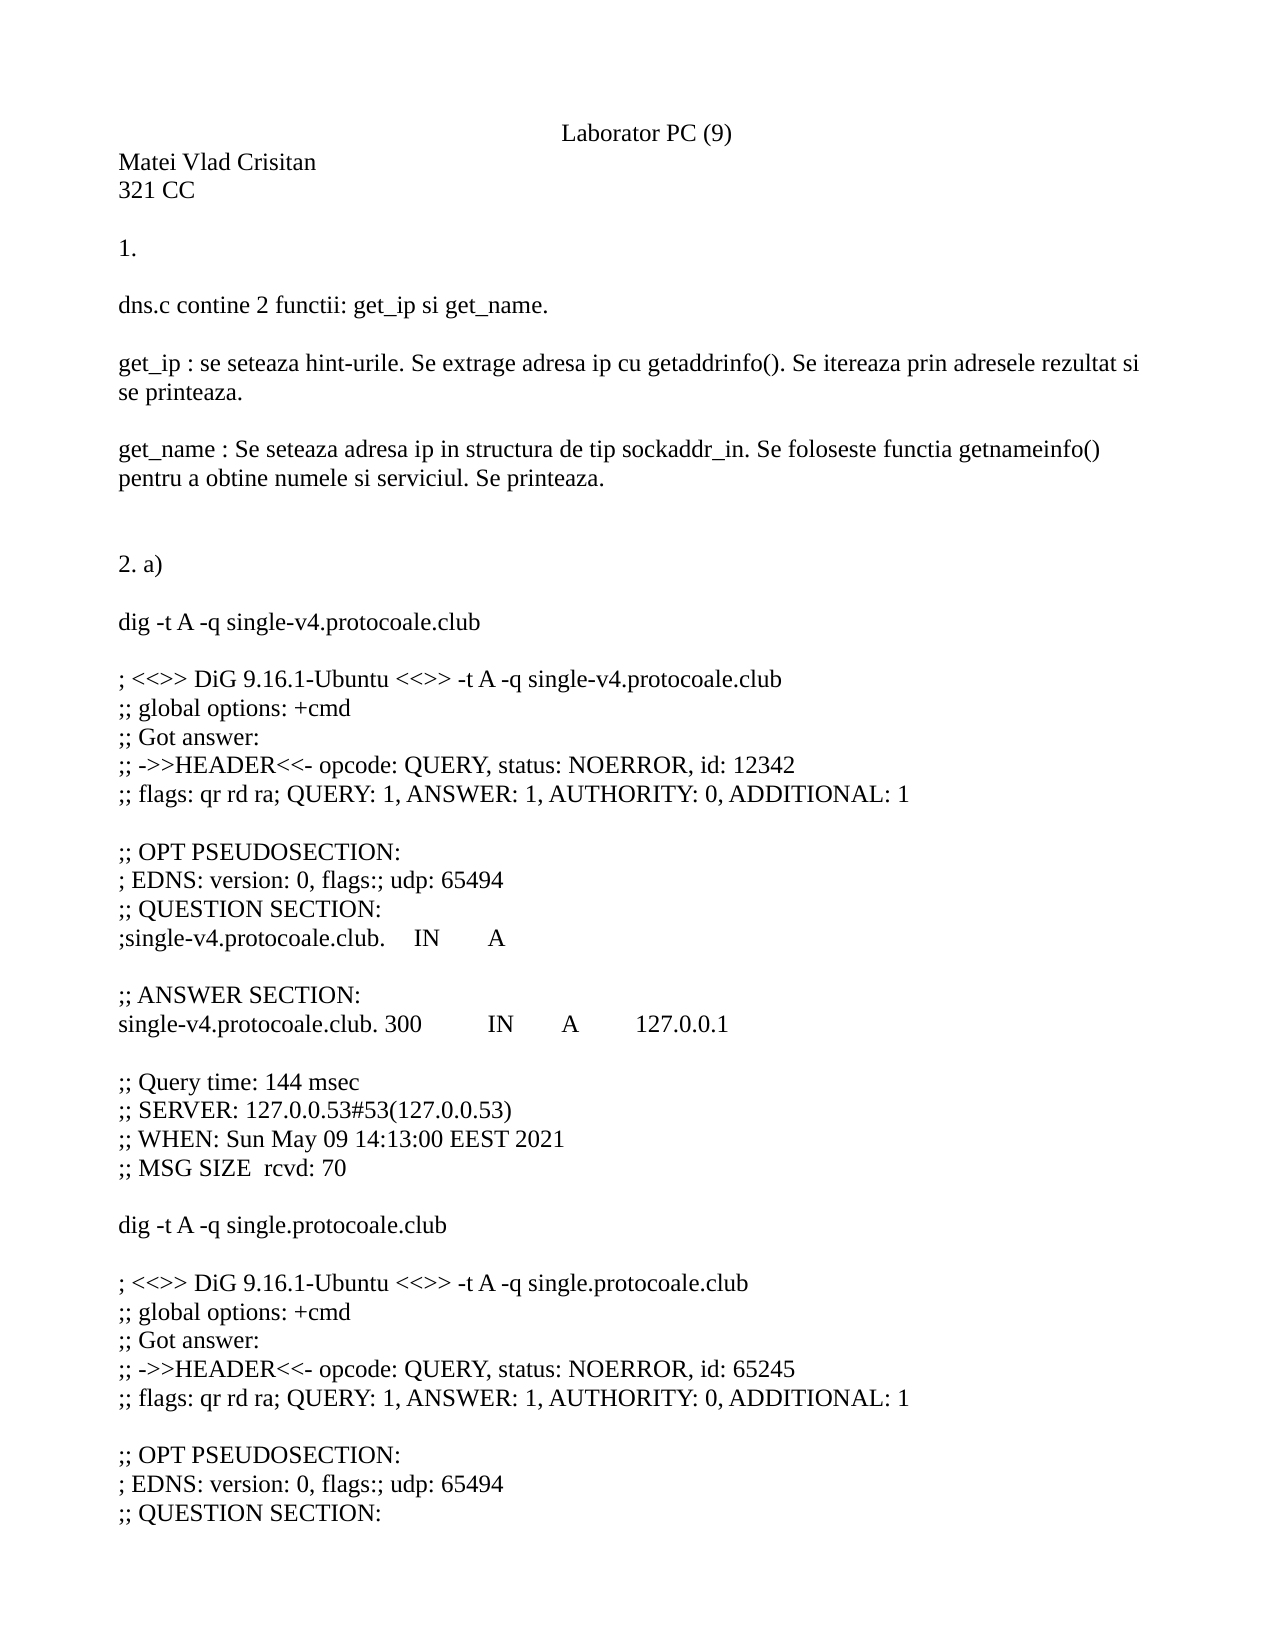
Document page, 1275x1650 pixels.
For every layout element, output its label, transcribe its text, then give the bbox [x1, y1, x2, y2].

text ;; OPT PSEUDOSECTION: [118, 837, 1157, 866]
text ;; ->>HEADER<<- opcode: QUERY, status: NOERROR, id: 12342 [118, 751, 1157, 779]
text ;; ANSWER SECTION: [118, 981, 1157, 1009]
text ;; OPT PSEUDOSECTION: [118, 1441, 1157, 1469]
text ;; flags: qr rd ra; QUERY: 1, ANSWER: 1, AUTHORITY: 0, ADDITIONAL: 1 [118, 1383, 1157, 1412]
text Laborator PC (9) [118, 118, 1157, 147]
text ; EDNS: version: 0, flags:; udp: 65494 [118, 1469, 1157, 1498]
text dns.c contine 2 functii: get_ip si get_name. [118, 291, 1157, 319]
text ;; WHEN: Sun May 09 14:13:00 EEST 2021 [118, 1124, 1157, 1153]
text dig -t A -q single.protocoale.club [118, 1211, 1157, 1239]
text ; EDNS: version: 0, flags:; udp: 65494 [118, 866, 1157, 894]
text ;; Got answer: [118, 722, 1157, 751]
text 1. [118, 233, 1157, 262]
text ;; Got answer: [118, 1326, 1157, 1354]
text ;; QUESTION SECTION: [118, 1498, 1157, 1527]
text ;; global options: +cmd [118, 1297, 1157, 1326]
text Matei Vlad Crisitan [118, 147, 1157, 176]
text single-v4.protocoale.club. 300 IN A 127.0.0.1 [118, 1009, 1157, 1038]
text get_ip : se seteaza hint-urile. Se extrage adresa ip cu getaddrinfo(). Se itereaza prin adresele rezultat si se printeaza. [118, 348, 1157, 406]
text get_name : Se seteaza adresa ip in structura de tip sockaddr_in. Se foloseste functia getnameinfo() pentru a obtine numele si serviciul. Se printeaza. [118, 434, 1157, 492]
text ; <<>> DiG 9.16.1-Ubuntu <<>> -t A -q single-v4.protocoale.club [118, 664, 1157, 693]
text ;; ->>HEADER<<- opcode: QUERY, status: NOERROR, id: 65245 [118, 1354, 1157, 1383]
text 2. a) [118, 549, 1157, 578]
text ;; global options: +cmd [118, 693, 1157, 722]
text 321 CC [118, 176, 1157, 204]
text dig -t A -q single-v4.protocoale.club [118, 607, 1157, 636]
text ;; QUESTION SECTION: [118, 894, 1157, 923]
text ; <<>> DiG 9.16.1-Ubuntu <<>> -t A -q single.protocoale.club [118, 1268, 1157, 1297]
text ;; SERVER: 127.0.0.53#53(127.0.0.53) [118, 1096, 1157, 1124]
text ;single-v4.protocoale.club. IN A [118, 923, 1157, 952]
text ;; MSG SIZE rcvd: 70 [118, 1153, 1157, 1182]
text ;; Query time: 144 msec [118, 1067, 1157, 1096]
text ;; flags: qr rd ra; QUERY: 1, ANSWER: 1, AUTHORITY: 0, ADDITIONAL: 1 [118, 779, 1157, 808]
